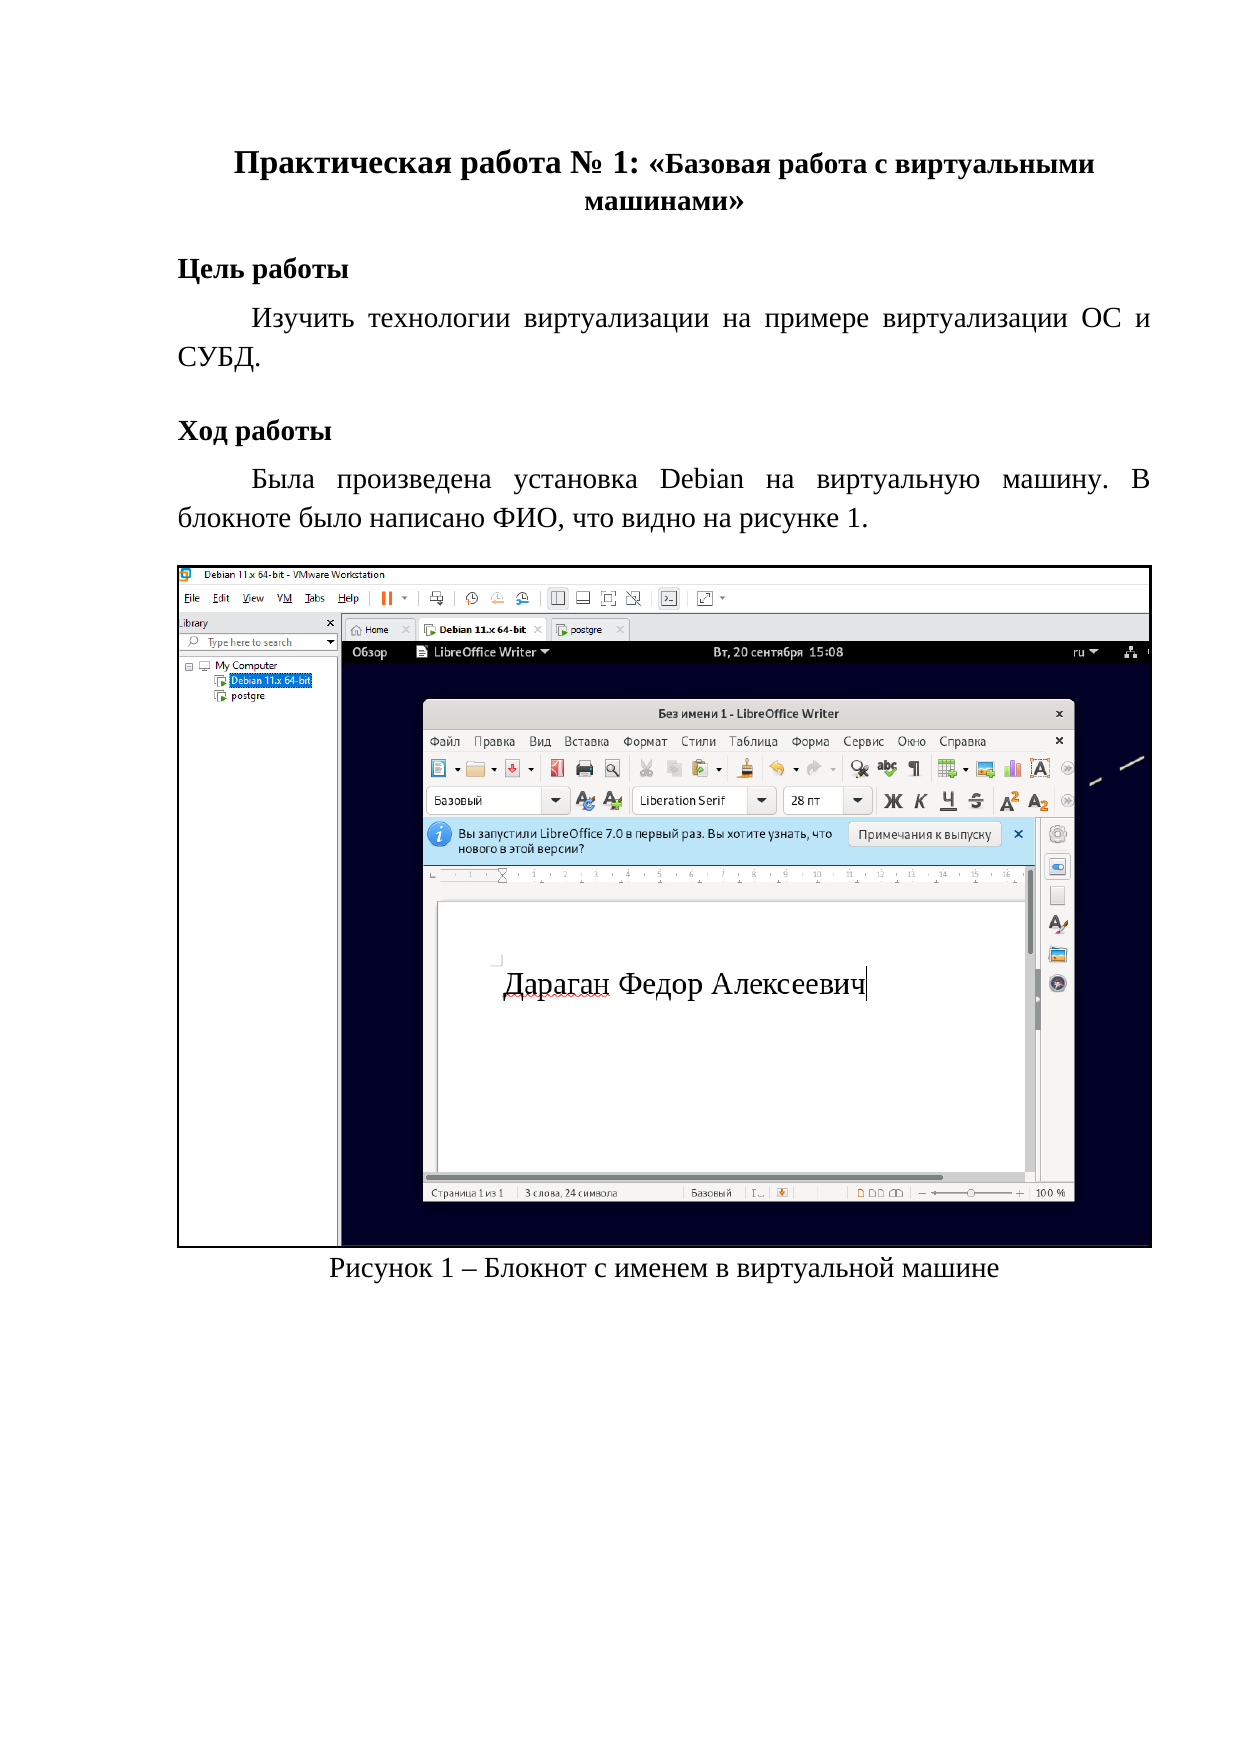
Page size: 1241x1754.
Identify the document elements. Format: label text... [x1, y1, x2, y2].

picture [179, 568, 1149, 1246]
text Была произведена установка Debian на виртуальную машину. В блокноте было написано ФИО, что видно на рисунке 1. [177, 461, 1152, 533]
subtitle Цель работы [177, 251, 1152, 285]
subtitle Ход работы [177, 413, 1152, 446]
text Изучить технологии виртуализации на примере виртуализации ОС и СУБД. [177, 300, 1152, 372]
subtitle Практическая работа № 1: «Базовая работа с виртуальными машинами» [177, 143, 1152, 218]
text Рисунок 1 – Блокнот с именем в виртуальной машине [177, 1248, 1152, 1284]
